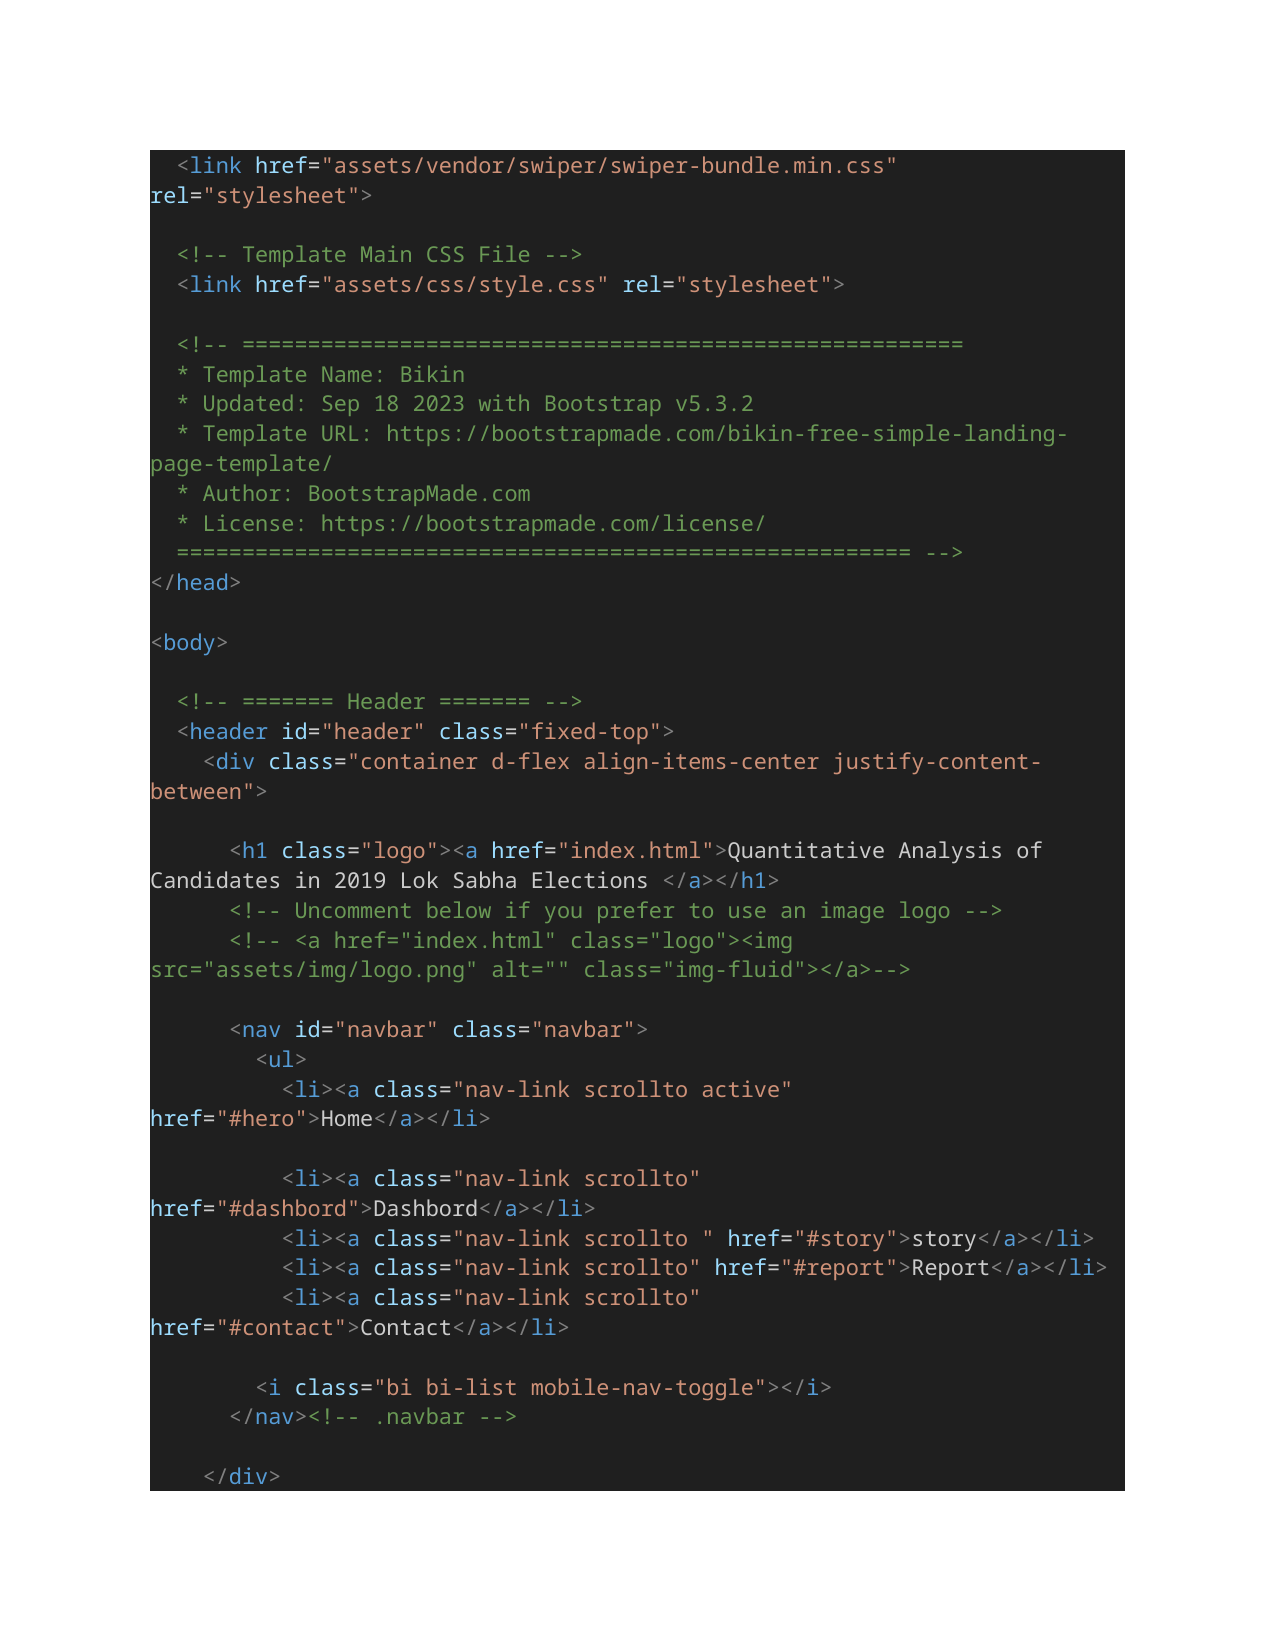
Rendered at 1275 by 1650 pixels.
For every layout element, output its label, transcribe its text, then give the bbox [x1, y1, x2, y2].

text <body> [150, 627, 1125, 656]
text <!-- Template Main CSS File --> [150, 239, 1125, 269]
text <ul> [150, 1044, 1125, 1073]
text <!-- <a href="index.html" class="logo"><img src="assets/img/logo.png" alt="" class="img-fluid"></a>--> [150, 924, 1125, 984]
text <div class="container d-flex align-items-center justify-content-between"> [150, 746, 1125, 805]
text * Template URL: https://bootstrapmade.com/bikin-free-simple-landing-page-template/ [150, 418, 1125, 478]
text <link href="assets/css/style.css" rel="stylesheet"> [150, 269, 1125, 299]
text <!-- ======= Header ======= --> [150, 686, 1125, 716]
text <!-- Uncomment below if you prefer to use an image logo --> [150, 895, 1125, 924]
text <!-- ======================================================= [150, 329, 1125, 358]
text <li><a class="nav-link scrollto" href="#contact">Contact</a></li> [150, 1282, 1125, 1342]
text <li><a class="nav-link scrollto " href="#story">story</a></li> [150, 1222, 1125, 1252]
text <li><a class="nav-link scrollto" href="#dashbord">Dashbord</a></li> [150, 1163, 1125, 1222]
text * Author: BootstrapMade.com [150, 478, 1125, 507]
text * Updated: Sep 18 2023 with Bootstrap v5.3.2 [150, 388, 1125, 418]
text <h1 class="logo"><a href="index.html">Quantitative Analysis of Candidates in 2019 Lok Sabha Elections </a></h1> [150, 835, 1125, 895]
text <i class="bi bi-list mobile-nav-toggle"></i> [150, 1371, 1125, 1401]
text <nav id="navbar" class="navbar"> [150, 1014, 1125, 1044]
text ======================================================== --> [150, 537, 1125, 567]
text * License: https://bootstrapmade.com/license/ [150, 507, 1125, 537]
text * Template Name: Bikin [150, 358, 1125, 388]
text </div> [150, 1461, 1125, 1491]
text <header id="header" class="fixed-top"> [150, 716, 1125, 746]
text <li><a class="nav-link scrollto" href="#report">Report</a></li> [150, 1252, 1125, 1282]
text <link href="assets/vendor/swiper/swiper-bundle.min.css" rel="stylesheet"> [150, 150, 1125, 209]
text <li><a class="nav-link scrollto active" href="#hero">Home</a></li> [150, 1073, 1125, 1133]
text </head> [150, 567, 1125, 597]
text </nav><!-- .navbar --> [150, 1401, 1125, 1431]
